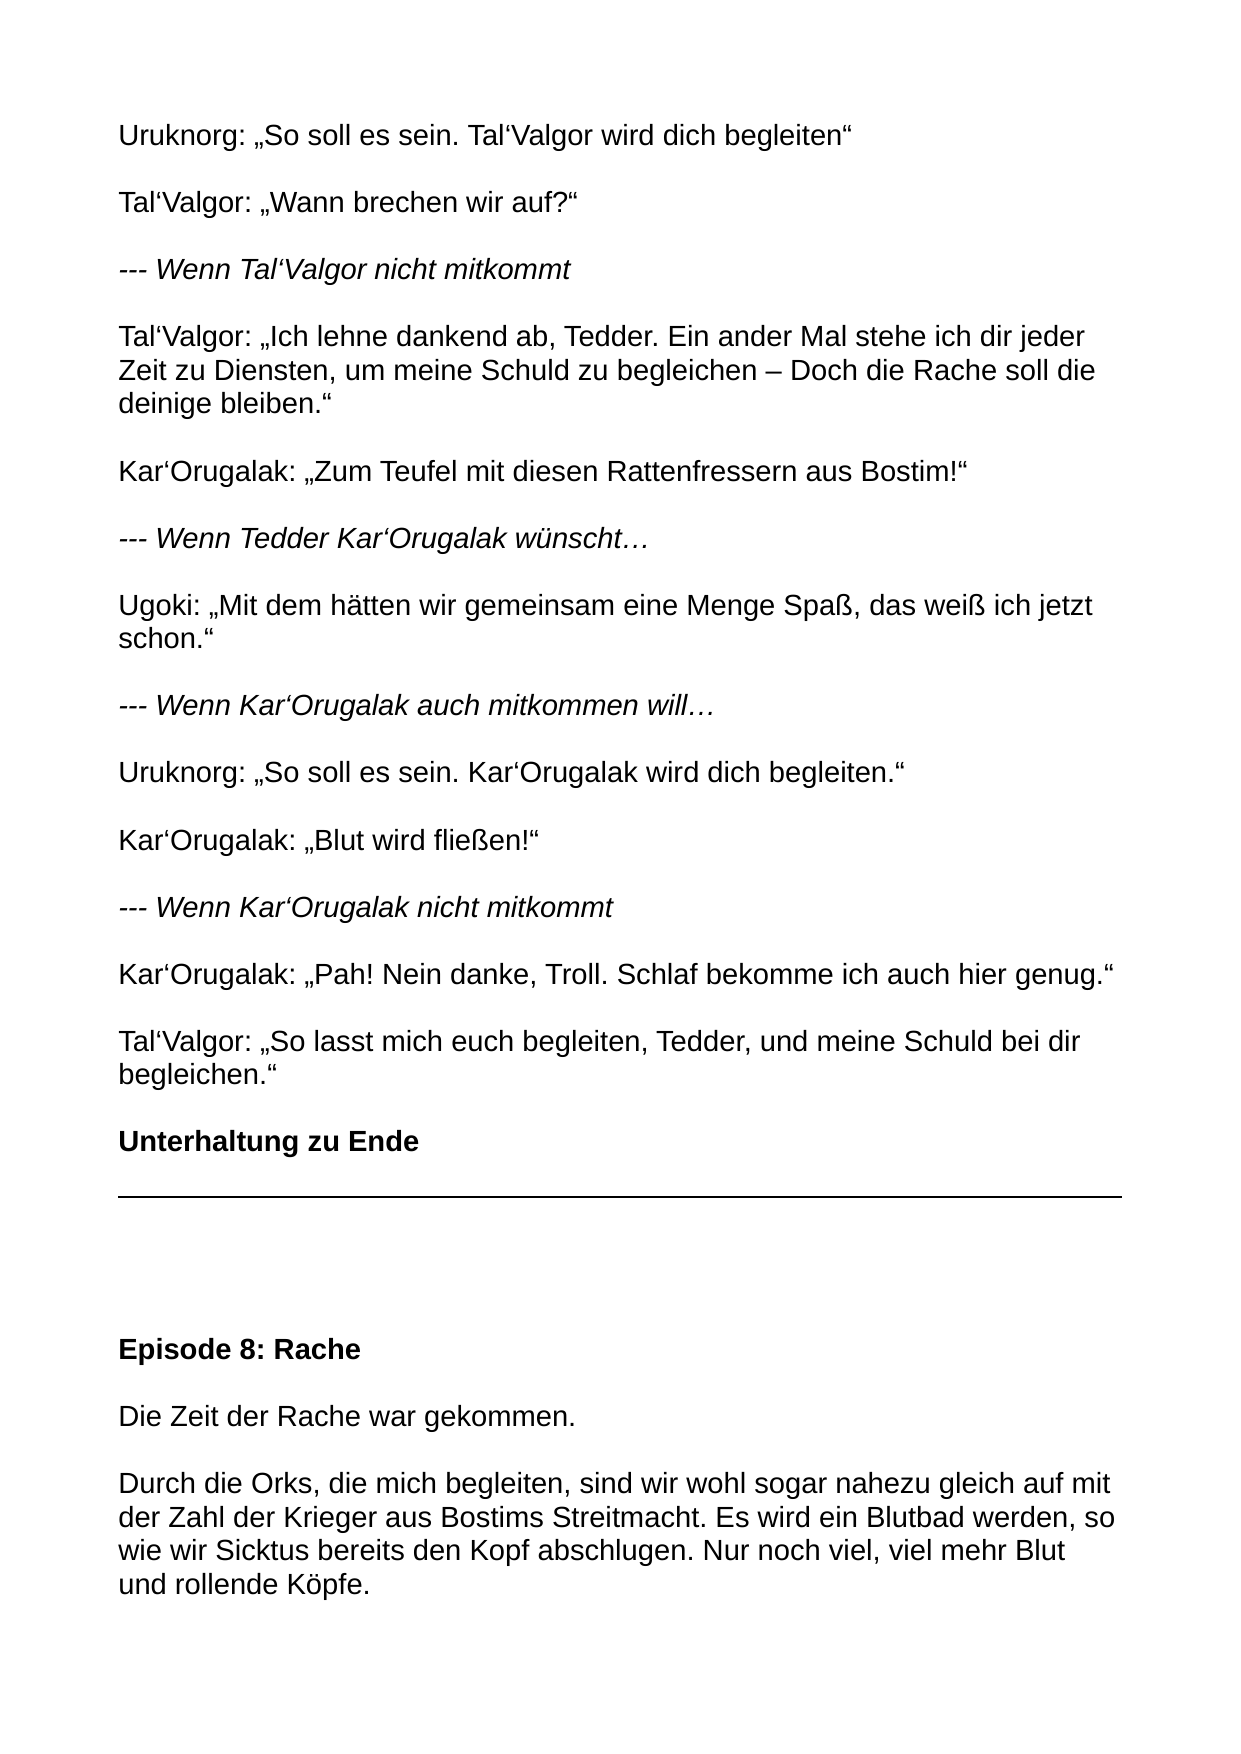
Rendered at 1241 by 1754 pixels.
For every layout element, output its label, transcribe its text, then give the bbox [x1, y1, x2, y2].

text --- Wenn Kar‘Orugalak auch mitkommen will… [118, 688, 1122, 722]
text Durch die Orks, die mich begleiten, sind wir wohl sogar nahezu gleich auf mit der Zahl der Krieger aus Bostims Streitmacht. Es wird ein Blutbad werden, so wie wir Sicktus bereits den Kopf abschlugen. Nur noch viel, viel mehr Blut und rollende Köpfe. [118, 1466, 1122, 1601]
text Kar‘Orugalak: „Zum Teufel mit diesen Rattenfressern aus Bostim!“ [118, 453, 1122, 487]
text --- Wenn Kar‘Orugalak nicht mitkommt [118, 889, 1122, 923]
text Die Zeit der Rache war gekommen. [118, 1399, 1122, 1433]
text Ugoki: „Mit dem hätten wir gemeinsam eine Menge Spaß, das weiß ich jetzt schon.“ [118, 588, 1122, 655]
text Tal‘Valgor: „Wann brechen wir auf?“ [118, 185, 1122, 219]
text Episode 8: Rache [118, 1332, 1122, 1366]
text Uruknorg: „So soll es sein. Kar‘Orugalak wird dich begleiten.“ [118, 755, 1122, 789]
text Uruknorg: „So soll es sein. Tal‘Valgor wird dich begleiten“ [118, 118, 1122, 152]
text Tal‘Valgor: „Ich lehne dankend ab, Tedder. Ein ander Mal stehe ich dir jeder Zeit zu Diensten, um meine Schuld zu begleichen – Doch die Rache soll die deinige bleiben.“ [118, 319, 1122, 420]
text --- Wenn Tal‘Valgor nicht mitkommt [118, 252, 1122, 286]
text Kar‘Orugalak: „Pah! Nein danke, Troll. Schlaf bekomme ich auch hier genug.“ [118, 957, 1122, 990]
text Kar‘Orugalak: „Blut wird fließen!“ [118, 822, 1122, 856]
text --- Wenn Tedder Kar‘Orugalak wünscht… [118, 521, 1122, 554]
text Tal‘Valgor: „So lasst mich euch begleiten, Tedder, und meine Schuld bei dir begleichen.“ [118, 1024, 1122, 1091]
text Unterhaltung zu Ende [118, 1124, 1122, 1158]
